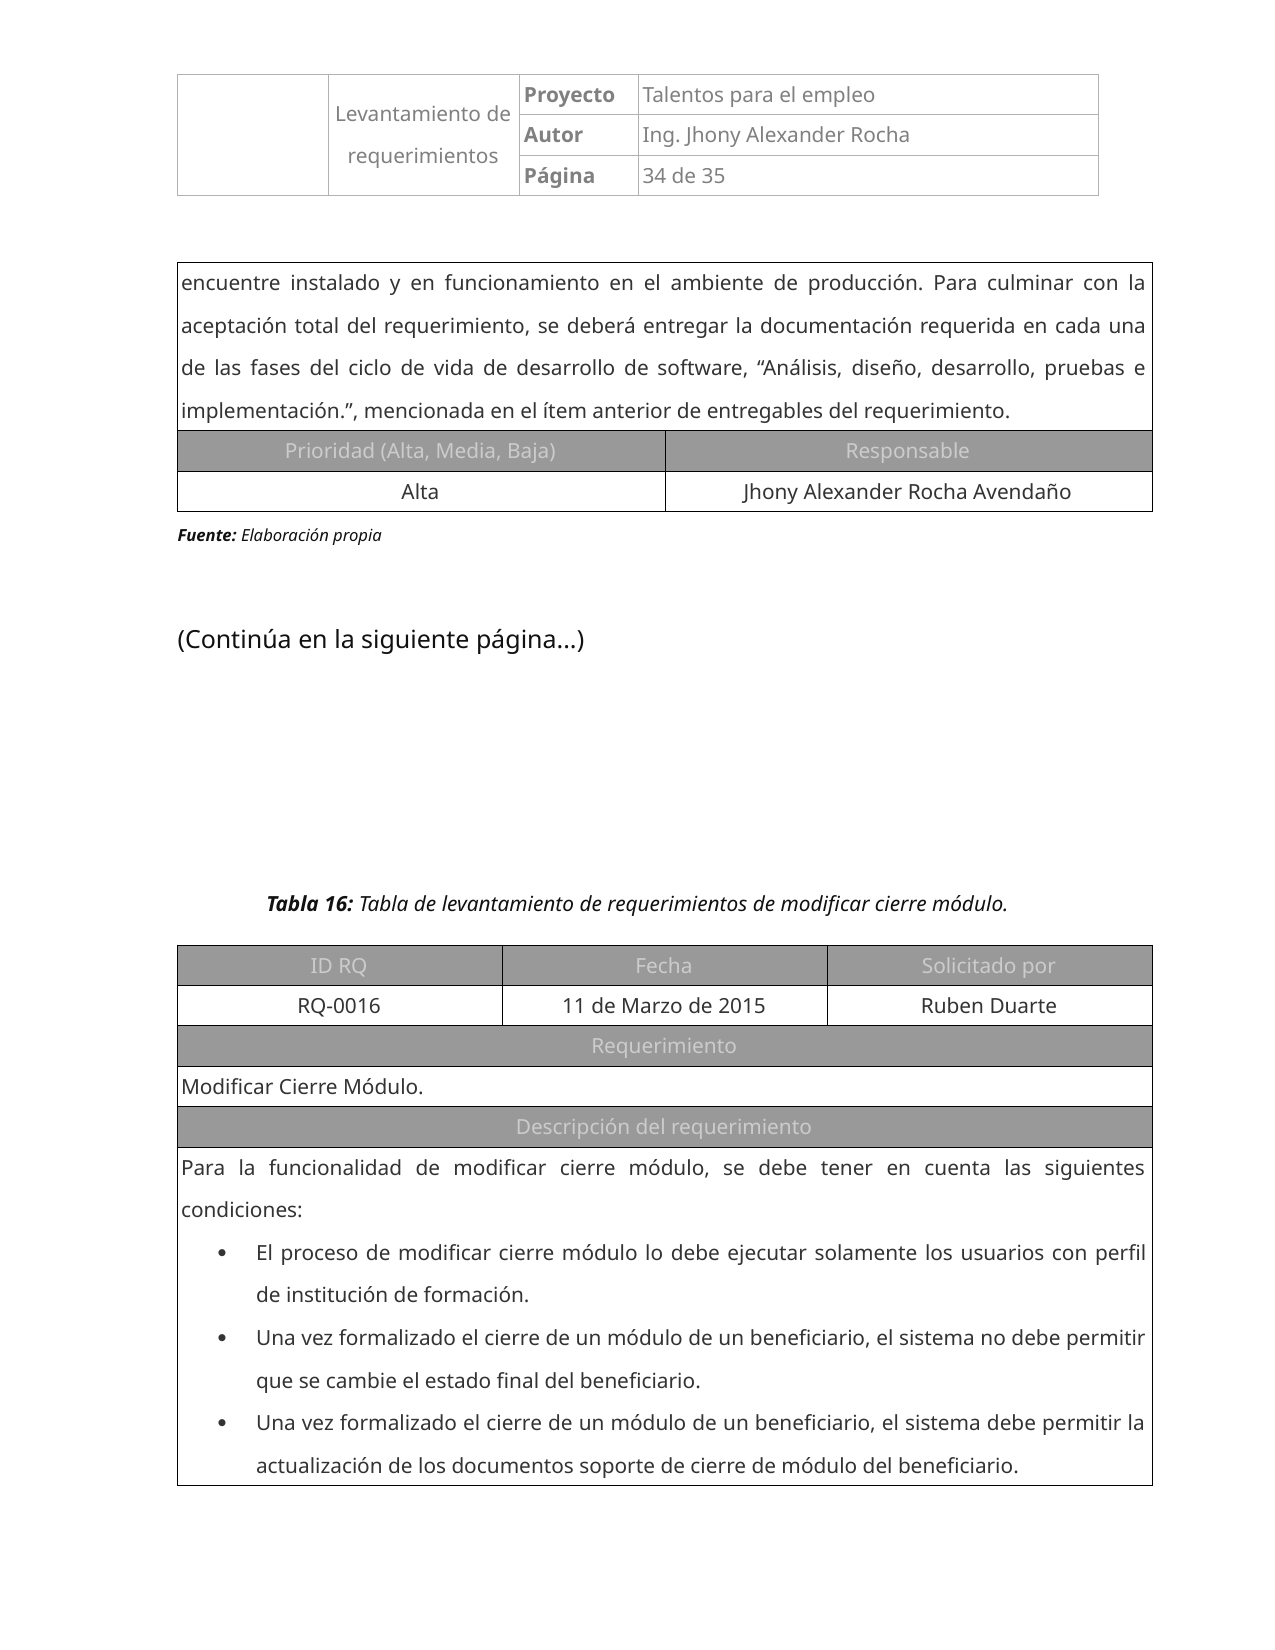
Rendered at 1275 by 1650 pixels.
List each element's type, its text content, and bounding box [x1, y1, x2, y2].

table_cell Ruben Duarte [828, 986, 1152, 1025]
table_cell Para la funcionalidad de modificar cierre módulo, se debe tener en cuenta las siguientes condiciones: El proceso de modificar cierre módulo lo debe ejecutar solamente los usuarios con perfil de institución de formación. Una vez formalizado el cierre de un módulo de un beneficiario, el sistema no debe permitir que se cambie el estado final del beneficiario. Una vez formalizado el cierre de un módulo de un beneficiario, el sistema debe permitir la actualización de los documentos soporte de cierre de módulo del beneficiario. [178, 1148, 1152, 1485]
table_cell encuentre instalado y en funcionamiento en el ambiente de producción. Para culminar con la aceptación total del requerimiento, se deberá entregar la documentación requerida en cada una de las fases del ciclo de vida de desarrollo de software, “Análisis, diseño, desarrollo, pruebas e implementación.”, mencionada en el ítem anterior de entregables del requerimiento. [178, 263, 1152, 430]
text (Continúa en la siguiente página...) [177, 622, 1098, 656]
table_cell RQ-0016 [178, 986, 502, 1025]
table_header Solicitado por [828, 946, 1152, 985]
text Tabla 16: Tabla de levantamiento de requerimientos de modificar cierre módulo. [177, 889, 1098, 918]
table_header Fecha [503, 946, 827, 985]
table_header ID RQ [178, 946, 502, 985]
table_cell Responsable [666, 431, 1152, 471]
table_cell Descripción del requerimiento [178, 1107, 1152, 1147]
table_cell Requerimiento [178, 1026, 1152, 1066]
text Fuente: Elaboración propia [177, 524, 1098, 547]
table_cell Jhony Alexander Rocha Avendaño [666, 472, 1152, 511]
table_cell Prioridad (Alta, Media, Baja) [178, 431, 665, 471]
table_cell 11 de Marzo de 2015 [503, 986, 827, 1025]
table_cell Modificar Cierre Módulo. [178, 1067, 1152, 1106]
table_cell Alta [178, 472, 665, 511]
